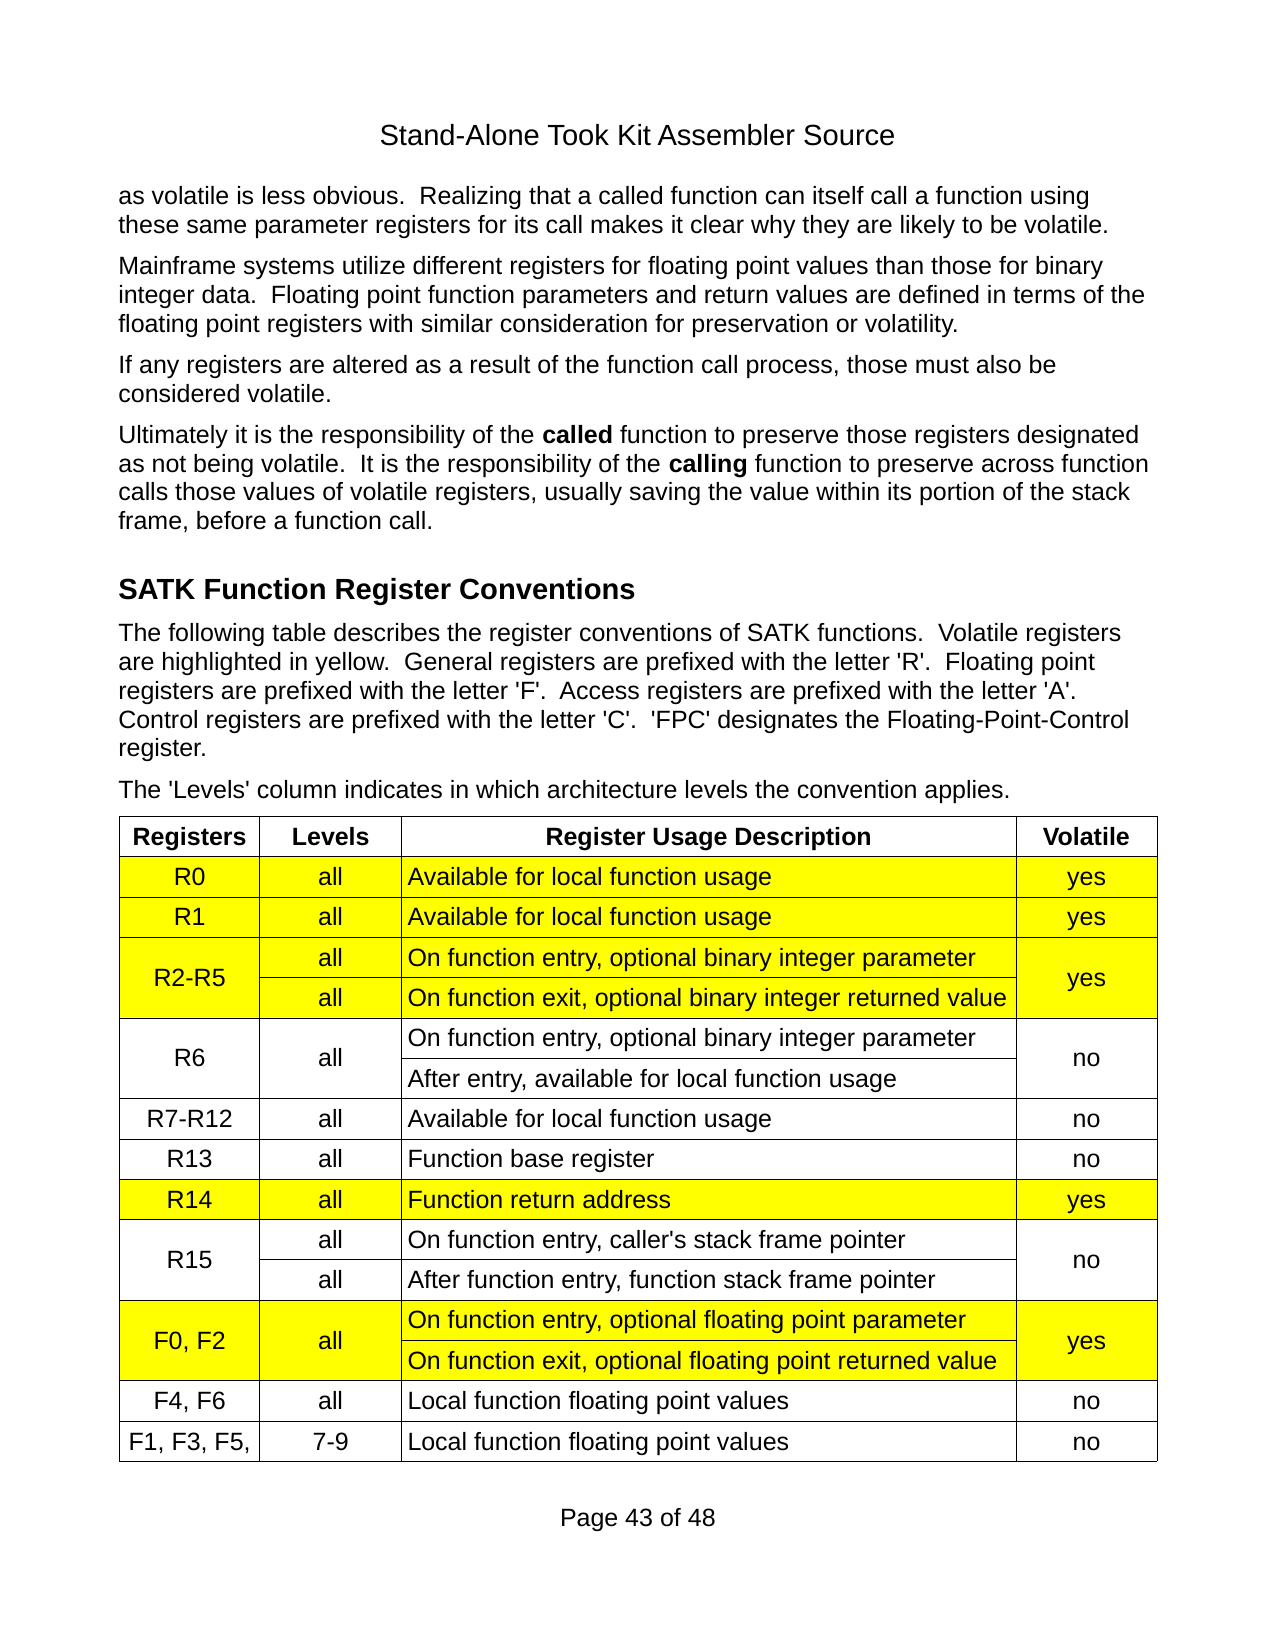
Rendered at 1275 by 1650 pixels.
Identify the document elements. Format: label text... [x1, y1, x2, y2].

table_cell Available for local function usage [402, 857, 1016, 897]
table_cell On function exit, optional binary integer returned value [402, 978, 1016, 1017]
table_cell R2-R5 [120, 938, 259, 1017]
table_cell Available for local function usage [402, 1099, 1016, 1138]
table_cell yes [1017, 857, 1157, 897]
table_cell R6 [120, 1019, 259, 1098]
table_cell F0, F2 [120, 1301, 259, 1380]
table_cell Local function floating point values [402, 1381, 1016, 1421]
table_cell all [260, 1019, 401, 1098]
table_cell On function entry, caller's stack frame pointer [402, 1220, 1016, 1259]
table_cell no [1017, 1099, 1157, 1138]
table_cell Local function floating point values [402, 1422, 1016, 1461]
table_cell all [260, 978, 401, 1017]
text Mainframe systems utilize different registers for floating point values than those for binary integer data. Floating point function parameters and return values are defined in terms of the floating point registers with similar consideration for preservation or volatility. [118, 251, 1157, 337]
table_cell On function entry, optional floating point parameter [402, 1301, 1016, 1340]
table_header Levels [260, 817, 401, 856]
table_cell all [260, 1301, 401, 1380]
table_cell R7-R12 [120, 1099, 259, 1138]
table_header Volatile [1017, 817, 1157, 856]
subtitle SATK Function Register Conventions [118, 572, 1157, 606]
text Ultimately it is the responsibility of the called function to preserve those registers designated as not being volatile. It is the responsibility of the calling function to preserve across function calls those values of volatile registers, usually saving the value within its portion of the stack frame, before a function call. [118, 420, 1157, 535]
table_cell R13 [120, 1140, 259, 1179]
table_cell all [260, 1260, 401, 1300]
table_cell yes [1017, 938, 1157, 1017]
table_cell R1 [120, 898, 259, 937]
table_cell all [260, 1220, 401, 1259]
table_cell On function entry, optional binary integer parameter [402, 938, 1016, 977]
table_cell yes [1017, 1180, 1157, 1219]
table_cell F1, F3, F5, [120, 1422, 259, 1461]
table_cell all [260, 1099, 401, 1138]
table_cell all [260, 1180, 401, 1219]
table_cell Function return address [402, 1180, 1016, 1219]
table_cell After function entry, function stack frame pointer [402, 1260, 1016, 1300]
table_cell After entry, available for local function usage [402, 1059, 1016, 1098]
table_cell all [260, 1140, 401, 1179]
table_cell Available for local function usage [402, 898, 1016, 937]
table_header Registers [120, 817, 259, 856]
text as volatile is less obvious. Realizing that a called function can itself call a function using these same parameter registers for its call makes it clear why they are likely to be volatile. [118, 181, 1157, 239]
table_cell R14 [120, 1180, 259, 1219]
table_header Register Usage Description [402, 817, 1016, 856]
table_cell all [260, 938, 401, 977]
table_cell all [260, 857, 401, 897]
text The 'Levels' column indicates in which architecture levels the convention applies. [118, 775, 1157, 803]
table_cell On function entry, optional binary integer parameter [402, 1019, 1016, 1058]
table_cell no [1017, 1381, 1157, 1421]
text The following table describes the register conventions of SATK functions. Volatile registers are highlighted in yellow. General registers are prefixed with the letter 'R'. Floating point registers are prefixed with the letter 'F'. Access registers are prefixed with the letter 'A'. Control registers are prefixed with the letter 'C'. 'FPC' designates the Floating-Point-Control register. [118, 618, 1157, 762]
table_cell 7-9 [260, 1422, 401, 1461]
table_cell On function exit, optional floating point returned value [402, 1341, 1016, 1380]
table_cell all [260, 1381, 401, 1421]
table_cell R0 [120, 857, 259, 897]
table_cell all [260, 898, 401, 937]
table_cell no [1017, 1422, 1157, 1461]
table_cell yes [1017, 1301, 1157, 1380]
table_cell Function base register [402, 1140, 1016, 1179]
text If any registers are altered as a result of the function call process, those must also be considered volatile. [118, 350, 1157, 407]
table_cell yes [1017, 898, 1157, 937]
table_cell no [1017, 1140, 1157, 1179]
table_cell no [1017, 1220, 1157, 1300]
table_cell R15 [120, 1220, 259, 1300]
table_cell no [1017, 1019, 1157, 1098]
table_cell F4, F6 [120, 1381, 259, 1421]
